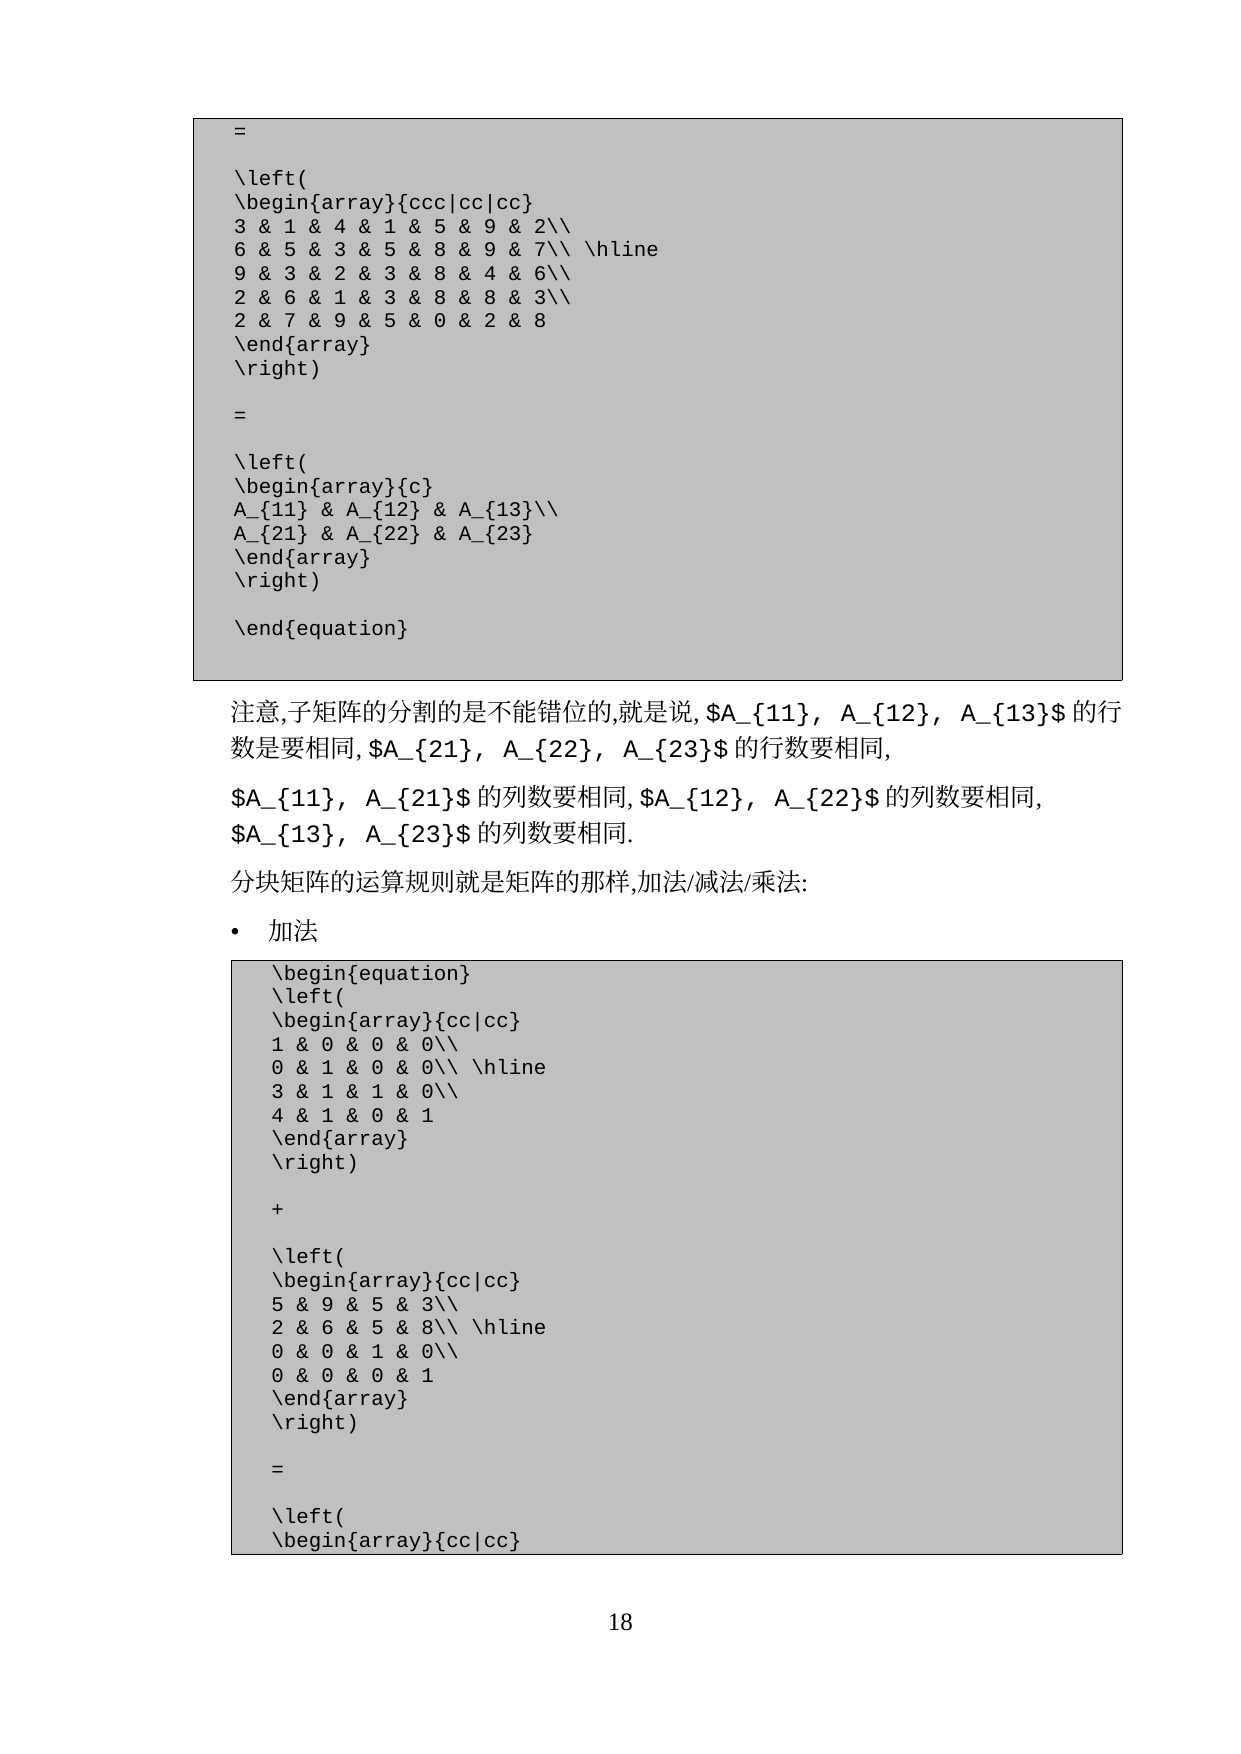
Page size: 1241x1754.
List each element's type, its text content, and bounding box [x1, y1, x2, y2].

list 5 & 9 & 5 & 3\\ [232, 1291, 1122, 1314]
list 3 & 1 & 4 & 1 & 5 & 9 & 2\\ [194, 213, 1122, 236]
list 6 & 5 & 3 & 5 & 8 & 9 & 7\\ \hline [194, 236, 1122, 260]
list \end{array} [232, 1385, 1122, 1409]
list \end{array} [232, 1125, 1122, 1149]
list \end{equation} [194, 615, 1122, 641]
list A_{11} & A_{12} & A_{13}\\ [194, 496, 1122, 520]
list = [232, 1456, 1122, 1480]
list 3 & 1 & 1 & 0\\ [232, 1078, 1122, 1102]
list \begin{array}{ccc|cc|cc} [194, 189, 1122, 213]
list \left( [232, 983, 1122, 1007]
list \begin{array}{cc|cc} [232, 1527, 1122, 1554]
list \right) [232, 1149, 1122, 1172]
list \left( [194, 165, 1122, 189]
list \begin{array}{cc|cc} [232, 1267, 1122, 1291]
list \right) [194, 567, 1122, 591]
list \end{array} [194, 331, 1122, 354]
list 9 & 3 & 2 & 3 & 8 & 4 & 6\\ [194, 260, 1122, 284]
list 注意,子矩阵的分割的是不能错位的,就是说, $A_{11}, A_{12}, A_{13}$ 的行数是要相同, $A_{21}, A_{22}, A_{23}$ 的行数要相同, [193, 693, 1122, 765]
list = [194, 402, 1122, 426]
list 4 & 1 & 0 & 1 [232, 1102, 1122, 1125]
list 0 & 1 & 0 & 0\\ \hline [232, 1054, 1122, 1078]
list \begin{equation} [232, 961, 1122, 983]
list 2 & 6 & 1 & 3 & 8 & 8 & 3\\ [194, 284, 1122, 307]
list $A_{11}, A_{21}$ 的列数要相同, $A_{12}, A_{22}$ 的列数要相同, $A_{13}, A_{23}$ 的列数要相同. [193, 778, 1122, 850]
list \end{array} [194, 544, 1122, 567]
list 0 & 0 & 0 & 1 [232, 1362, 1122, 1385]
list \begin{array}{c} [194, 473, 1122, 496]
list \right) [194, 354, 1122, 378]
list 1 & 0 & 0 & 0\\ [232, 1031, 1122, 1054]
list \right) [232, 1409, 1122, 1433]
list \begin{array}{cc|cc} [232, 1007, 1122, 1031]
list = [194, 119, 1122, 142]
list \left( [232, 1243, 1122, 1267]
list 2 & 6 & 5 & 8\\ \hline [232, 1314, 1122, 1338]
list 分块矩阵的运算规则就是矩阵的那样,加法/减法/乘法: [193, 863, 1122, 899]
list 2 & 7 & 9 & 5 & 0 & 2 & 8 [194, 307, 1122, 331]
list 加法 [231, 911, 1122, 947]
list 0 & 0 & 1 & 0\\ [232, 1338, 1122, 1362]
list + [232, 1196, 1122, 1220]
list \left( [232, 1503, 1122, 1527]
list A_{21} & A_{22} & A_{23} [194, 520, 1122, 544]
list \left( [194, 449, 1122, 473]
